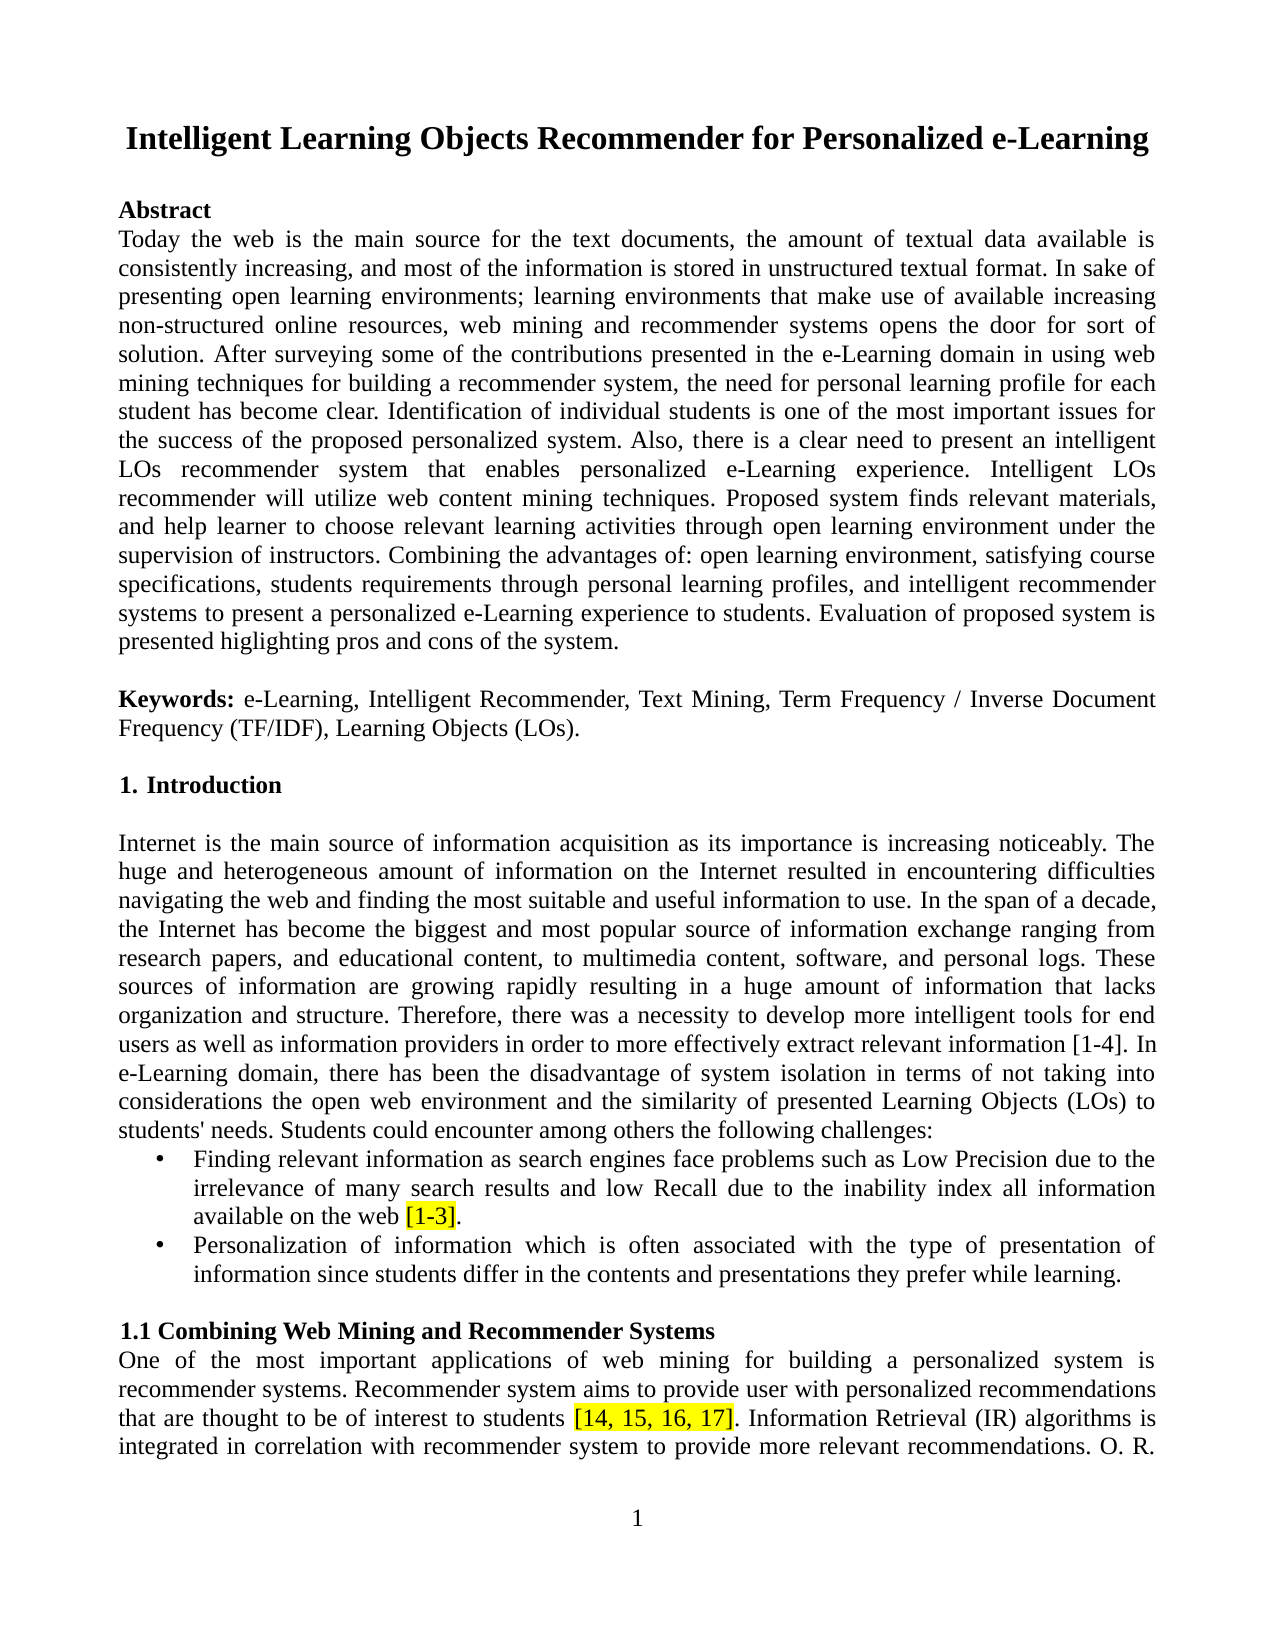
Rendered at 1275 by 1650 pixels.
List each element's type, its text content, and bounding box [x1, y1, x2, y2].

text One of the most important applications of web mining for building a personalized system is recommender systems. Recommender system aims to provide user with personalized recommendations that are thought to be of interest to students [14, 15, 16, 17]. Information Retrieval (IR) algorithms is integrated in correlation with recommender system to provide more relevant recommendations. O. R. [118, 1345, 1157, 1460]
text Keywords: e-Learning, Intelligent Recommender, Text Mining, Term Frequency / Inverse Document Frequency (TF/IDF), Learning Objects (LOs). [118, 684, 1157, 741]
text Abstract [118, 195, 1157, 224]
list Finding relevant information as search engines face problems such as Low Precision due to the irrelevance of many search results and low Recall due to the inability index all information available on the web [1-3]. [156, 1144, 1157, 1230]
text Internet is the main source of information acquisition as its importance is increasing noticeably. The huge and heterogeneous amount of information on the Internet resulted in encountering difficulties navigating the web and finding the most suitable and useful information to use. In the span of a decade, the Internet has become the biggest and most popular source of information exchange ranging from research papers, and educational content, to multimedia content, software, and personal logs. These sources of information are growing rapidly resulting in a huge amount of information that lacks organization and structure. Therefore, there was a necessity to develop more intelligent tools for end users as well as information providers in order to more effectively extract relevant information [1-4]. In e-Learning domain, there has been the disadvantage of system isolation in terms of not taking into considerations the open web environment and the similarity of presented Learning Objects (LOs) to students' needs. Students could encounter among others the following challenges: [118, 828, 1157, 1144]
text Today the web is the main source for the text documents, the amount of textual data available is consistently increasing, and most of the information is stored in unstructured textual format. In sake of presenting open learning environments; learning environments that make use of available increasing non-structured online resources, web mining and recommender systems opens the door for sort of solution. After surveying some of the contributions presented in the e-Learning domain in using web mining techniques for building a recommender system, the need for personal learning profile for each student has become clear. Identification of individual students is one of the most important issues for the success of the proposed personalized system. Also, there is a clear need to present an intelligent LOs recommender system that enables personalized e-Learning experience. Intelligent LOs recommender will utilize web content mining techniques. Proposed system finds relevant materials, and help learner to choose relevant learning activities through open learning environment under the supervision of instructors. Combining the advantages of: open learning environment, satisfying course specifications, students requirements through personal learning profiles, and intelligent recommender systems to present a personalized e-Learning experience to students. Evaluation of proposed system is presented higlighting pros and cons of the system. [118, 224, 1157, 655]
list Personalization of information which is often associated with the type of presentation of information since students differ in the contents and presentations they prefer while learning. [156, 1230, 1157, 1288]
list Introduction [119, 770, 1157, 799]
list Combining Web Mining and Recommender Systems [120, 1316, 1157, 1345]
text Intelligent Learning Objects Recommender for Personalized e-Learning [118, 118, 1157, 156]
